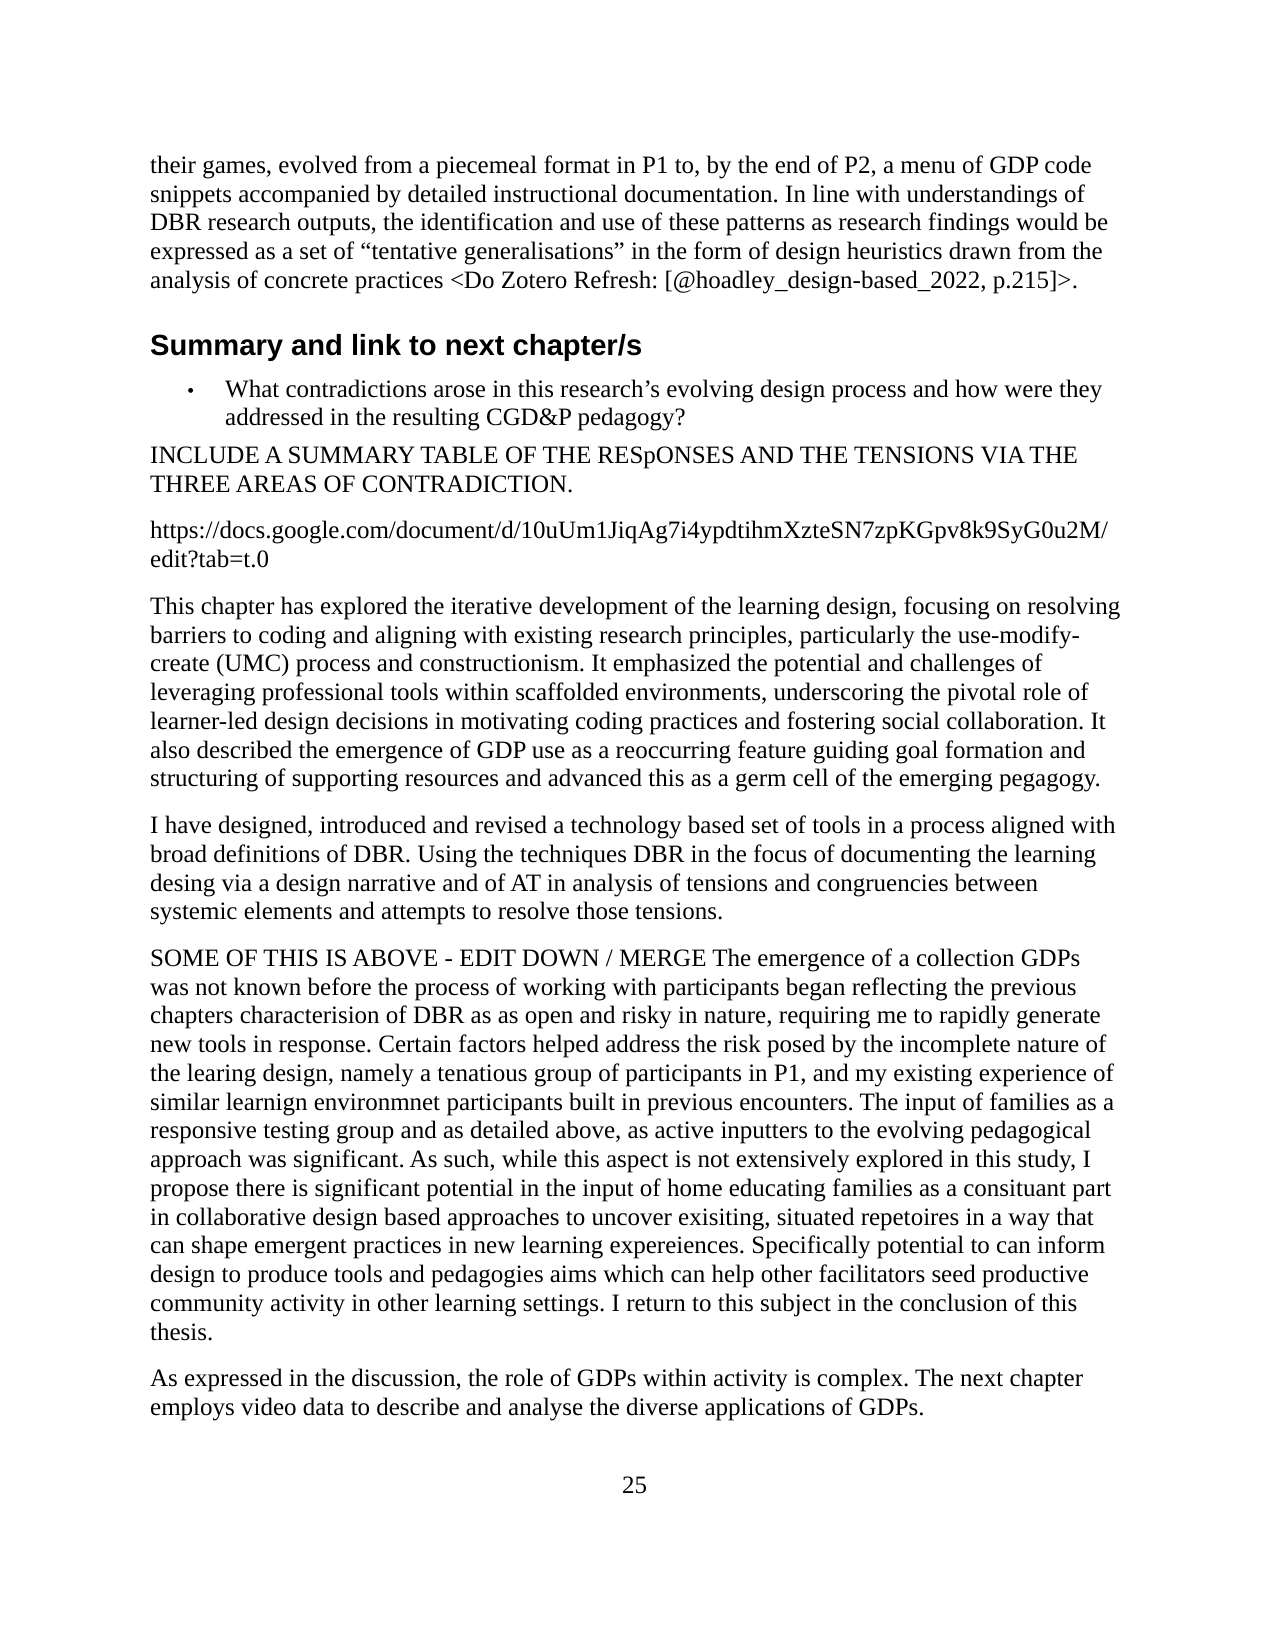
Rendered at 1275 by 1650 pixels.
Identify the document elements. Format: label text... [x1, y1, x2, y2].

text their games, evolved from a piecemeal format in P1 to, by the end of P2, a menu of GDP code snippets accompanied by detailed instructional documentation. In line with understandings of DBR research outputs, the identification and use of these patterns as research findings would be expressed as a set of “tentative generalisations” in the form of design heuristics drawn from the analysis of concrete practices <Do Zotero Refresh: [@hoadley_design-based_2022, p.215]>. [150, 150, 1125, 294]
text This chapter has explored the iterative development of the learning design, focusing on resolving barriers to coding and aligning with existing research principles, particularly the use-modify-create (UMC) process and constructionism. It emphasized the potential and challenges of leveraging professional tools within scaffolded environments, underscoring the pivotal role of learner-led design decisions in motivating coding practices and fostering social collaboration. It also described the emergence of GDP use as a reoccurring feature guiding goal formation and structuring of supporting resources and advanced this as a germ cell of the emerging pegagogy. [150, 591, 1125, 792]
text I have designed, introduced and revised a technology based set of tools in a process aligned with broad definitions of DBR. Using the techniques DBR in the focus of documenting the learning desing via a design narrative and of AT in analysis of tensions and congruencies between systemic elements and attempts to resolve those tensions. [150, 810, 1125, 925]
text https://docs.google.com/document/d/10uUm1JiqAg7i4ypdtihmXzteSN7zpKGpv8k9SyG0u2M/edit?tab=t.0 [150, 516, 1125, 573]
list What contradictions arose in this research’s evolving design process and how were they addressed in the resulting CGD&P pedagogy? [187, 374, 1125, 431]
text As expressed in the discussion, the role of GDPs within activity is complex. The next chapter employs video data to describe and analyse the diverse applications of GDPs. [150, 1363, 1125, 1421]
text SOME OF THIS IS ABOVE - EDIT DOWN / MERGE The emergence of a collection GDPs was not known before the process of working with participants began reflecting the previous chapters characterision of DBR as as open and risky in nature, requiring me to rapidly generate new tools in response. Certain factors helped address the risk posed by the incomplete nature of the learing design, namely a tenatious group of participants in P1, and my existing experience of similar learnign environmnet participants built in previous encounters. The input of families as a responsive testing group and as detailed above, as active inputters to the evolving pedagogical approach was significant. As such, while this aspect is not extensively explored in this study, I propose there is significant potential in the input of home educating families as a consituant part in collaborative design based approaches to uncover exisiting, situated repetoires in a way that can shape emergent practices in new learning expereiences. Specifically potential to can inform design to produce tools and pedagogies aims which can help other facilitators seed productive community activity in other learning settings. I return to this subject in the conclusion of this thesis. [150, 943, 1125, 1346]
subtitle Summary and link to next chapter/s [150, 328, 1125, 361]
text INCLUDE A SUMMARY TABLE OF THE RESpONSES AND THE TENSIONS VIA THE THREE AREAS OF CONTRADICTION. [150, 440, 1125, 498]
